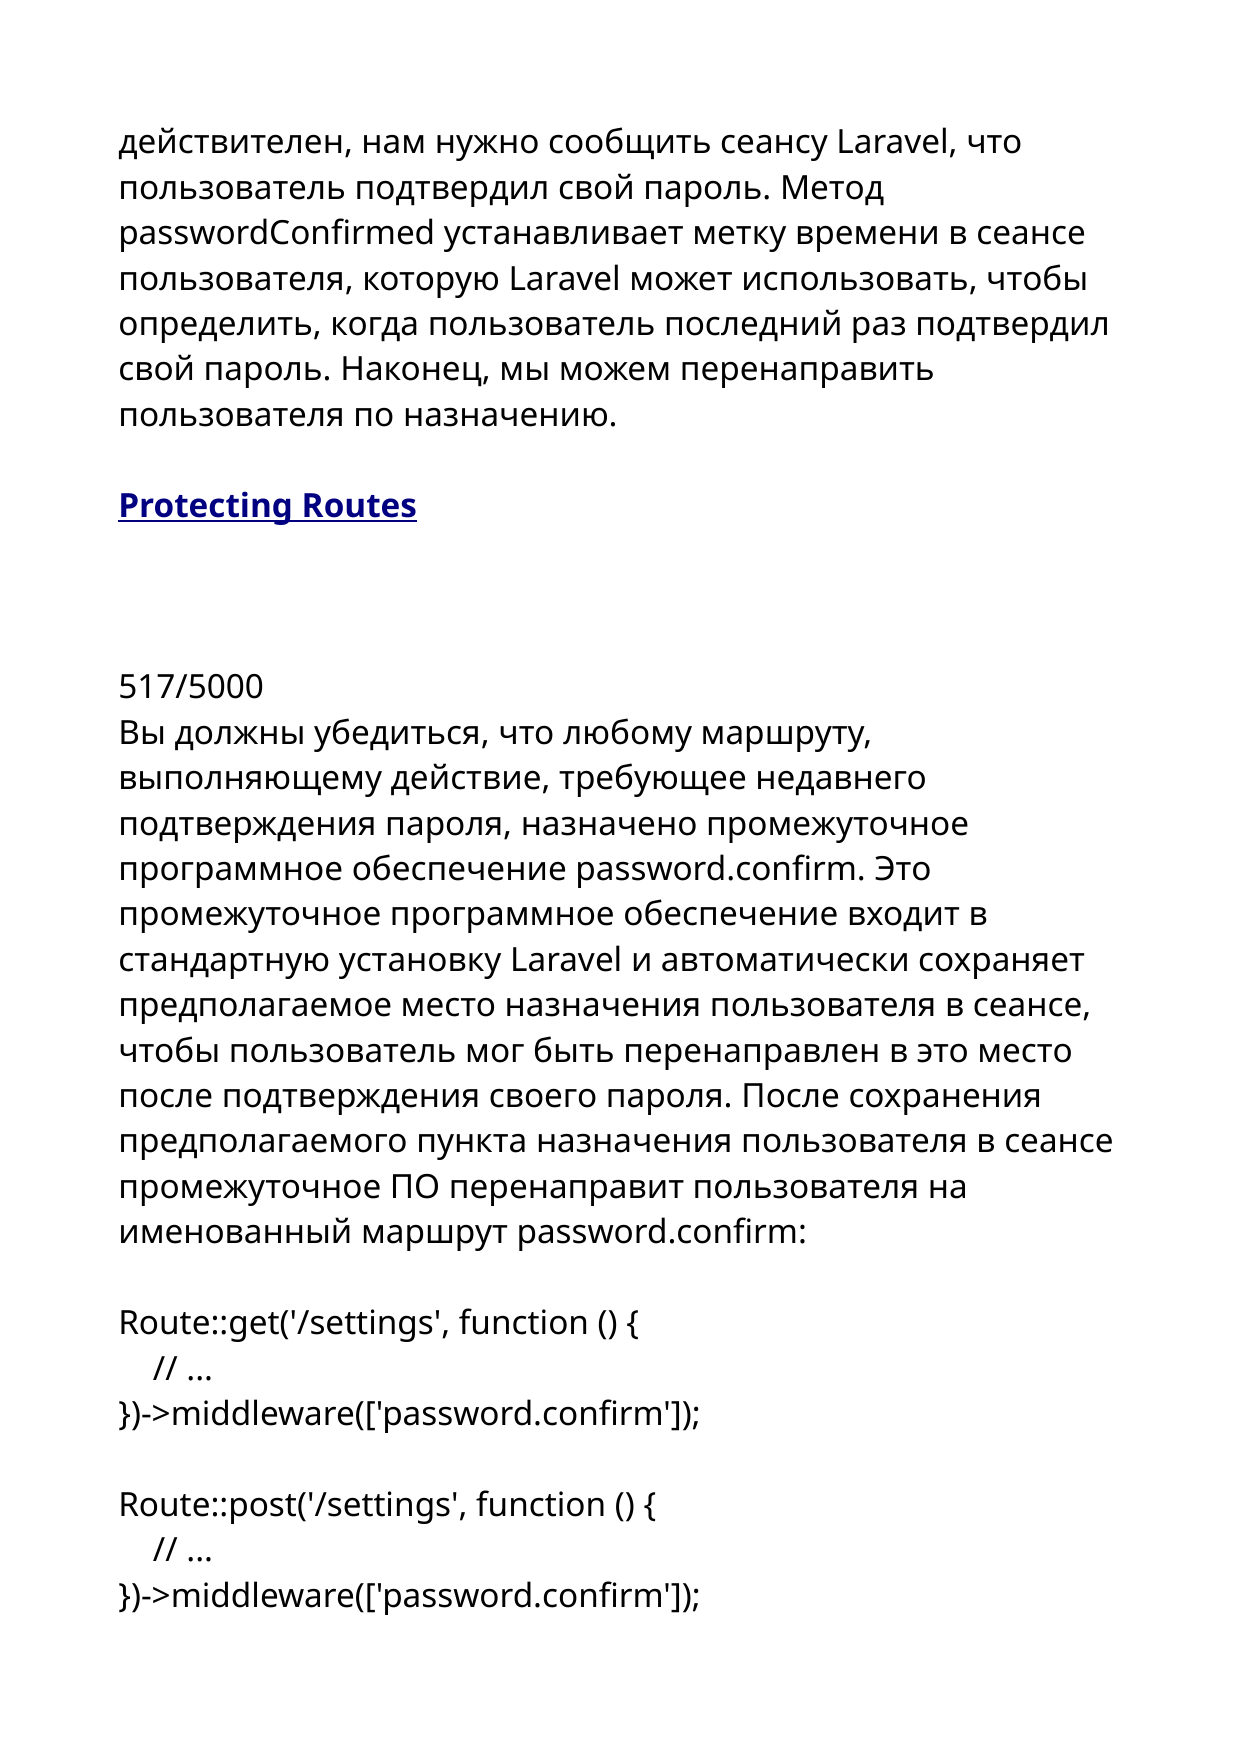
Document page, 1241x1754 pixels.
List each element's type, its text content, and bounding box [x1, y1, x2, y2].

text // ... [118, 1526, 1122, 1571]
text })->middleware(['password.confirm']); [118, 1571, 1122, 1617]
text действителен, нам нужно сообщить сеансу Laravel, что пользователь подтвердил свой пароль. Метод passwordConfirmed устанавливает метку времени в сеансе пользователя, которую Laravel может использовать, чтобы определить, когда пользователь последний раз подтвердил свой пароль. Наконец, мы можем перенаправить пользователя по назначению. [118, 118, 1122, 436]
text Route::post('/settings', function () { [118, 1481, 1122, 1526]
text Вы должны убедиться, что любому маршруту, выполняющему действие, требующее недавнего подтверждения пароля, назначено промежуточное программное обеспечение password.confirm. Это промежуточное программное обеспечение входит в стандартную установку Laravel и автоматически сохраняет предполагаемое место назначения пользователя в сеансе, чтобы пользователь мог быть перенаправлен в это место после подтверждения своего пароля. После сохранения предполагаемого пункта назначения пользователя в сеансе промежуточное ПО перенаправит пользователя на именованный маршрут password.confirm: [118, 708, 1122, 1253]
text 517/5000 [118, 663, 1122, 708]
subtitle Protecting Routes [118, 481, 1122, 527]
text // ... [118, 1344, 1122, 1390]
text })->middleware(['password.confirm']); [118, 1390, 1122, 1435]
text Route::get('/settings', function () { [118, 1299, 1122, 1344]
